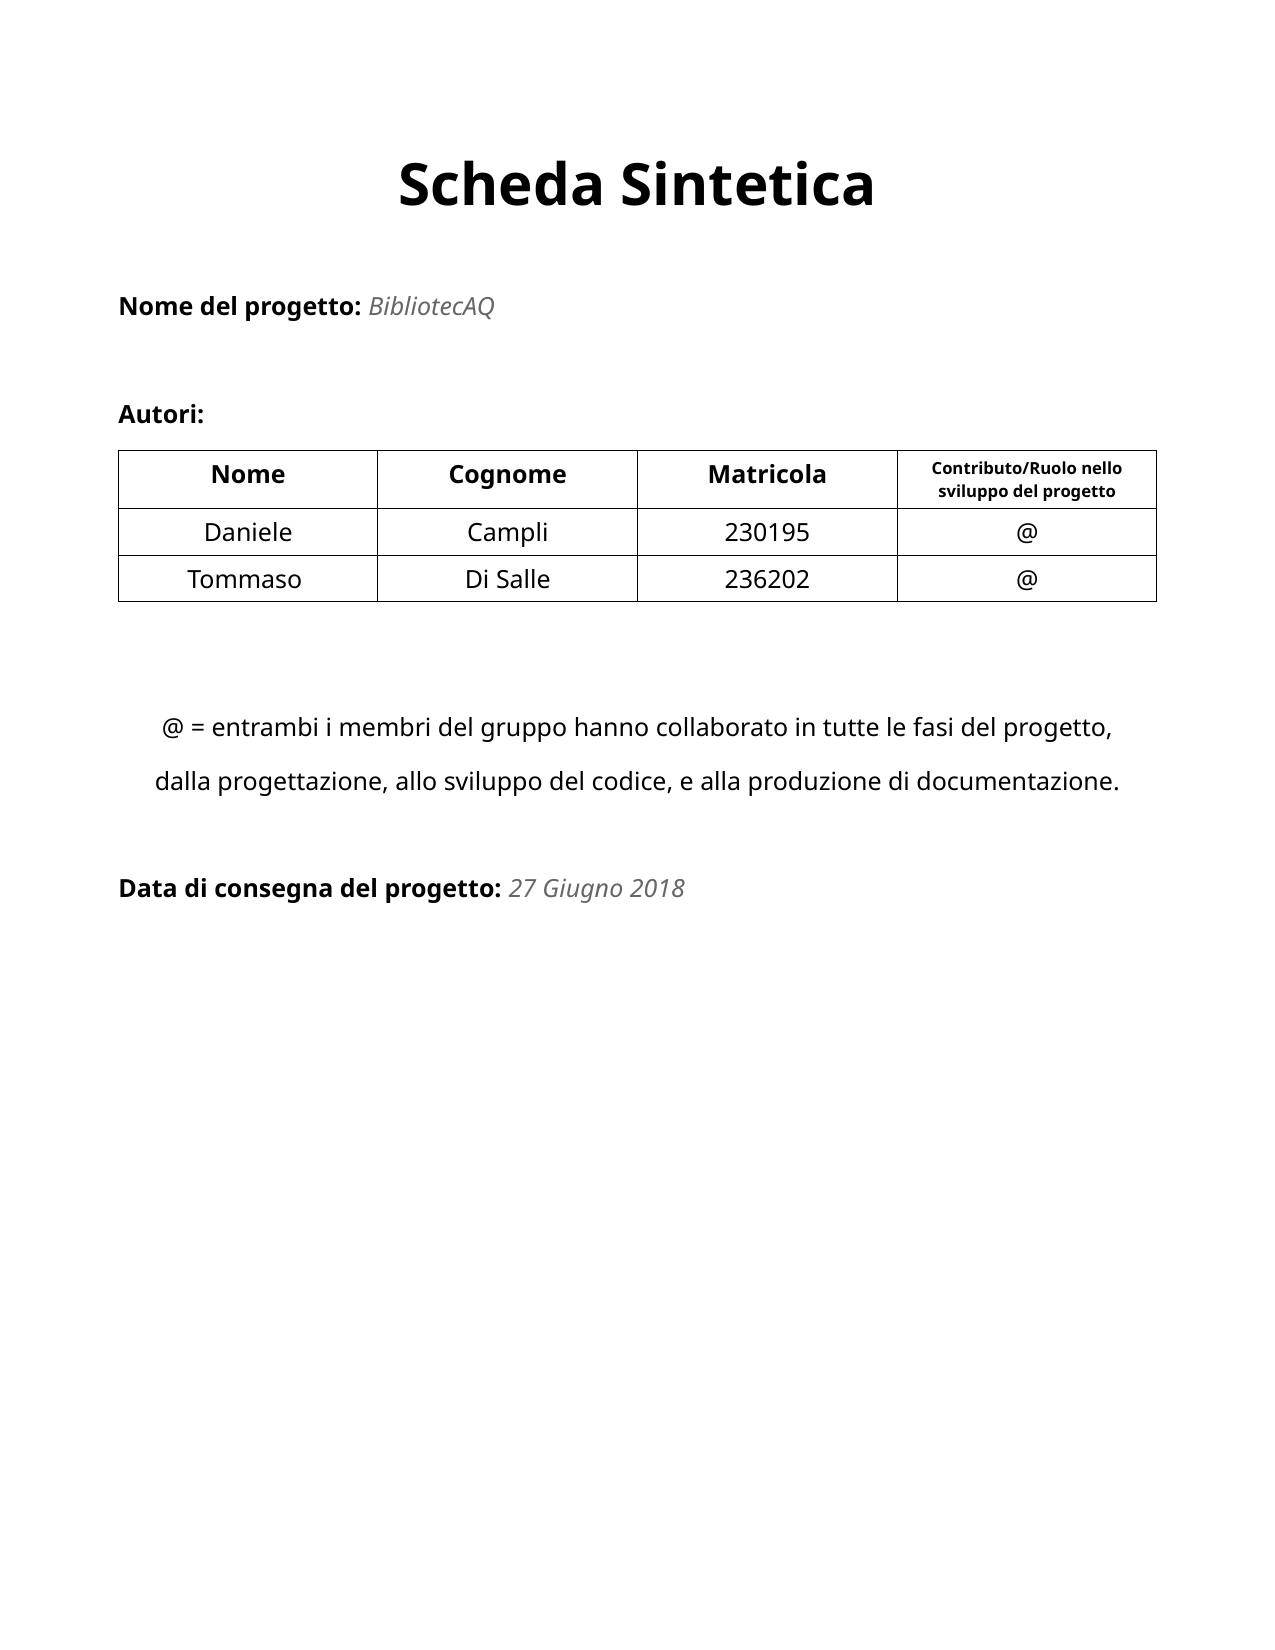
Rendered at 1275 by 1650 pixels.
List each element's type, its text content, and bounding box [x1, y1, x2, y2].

table_header Nome [119, 451, 377, 508]
text Autori: [118, 396, 1157, 430]
table_cell 236202 [638, 556, 897, 601]
title Scheda Sintetica [118, 143, 1157, 223]
table_cell Campli [378, 509, 637, 554]
table_cell Tommaso [119, 556, 377, 601]
table_header Contributo/Ruolo nello sviluppo del progetto [898, 451, 1156, 508]
text Nome del progetto: BibliotecAQ [118, 289, 1157, 323]
text @ = entrambi i membri del gruppo hanno collaborato in tutte le fasi del progetto, [118, 710, 1157, 744]
text dalla progettazione, allo sviluppo del codice, e alla produzione di documentazione. [118, 763, 1157, 797]
text Data di consegna del progetto: 27 Giugno 2018 [118, 871, 1157, 905]
table_cell Di Salle [378, 556, 637, 601]
table_cell @ [898, 556, 1156, 601]
table_cell 230195 [638, 509, 897, 554]
table_cell @ [898, 509, 1156, 554]
table_header Cognome [378, 451, 637, 508]
table_header Matricola [638, 451, 897, 508]
table_cell Daniele [119, 509, 377, 554]
